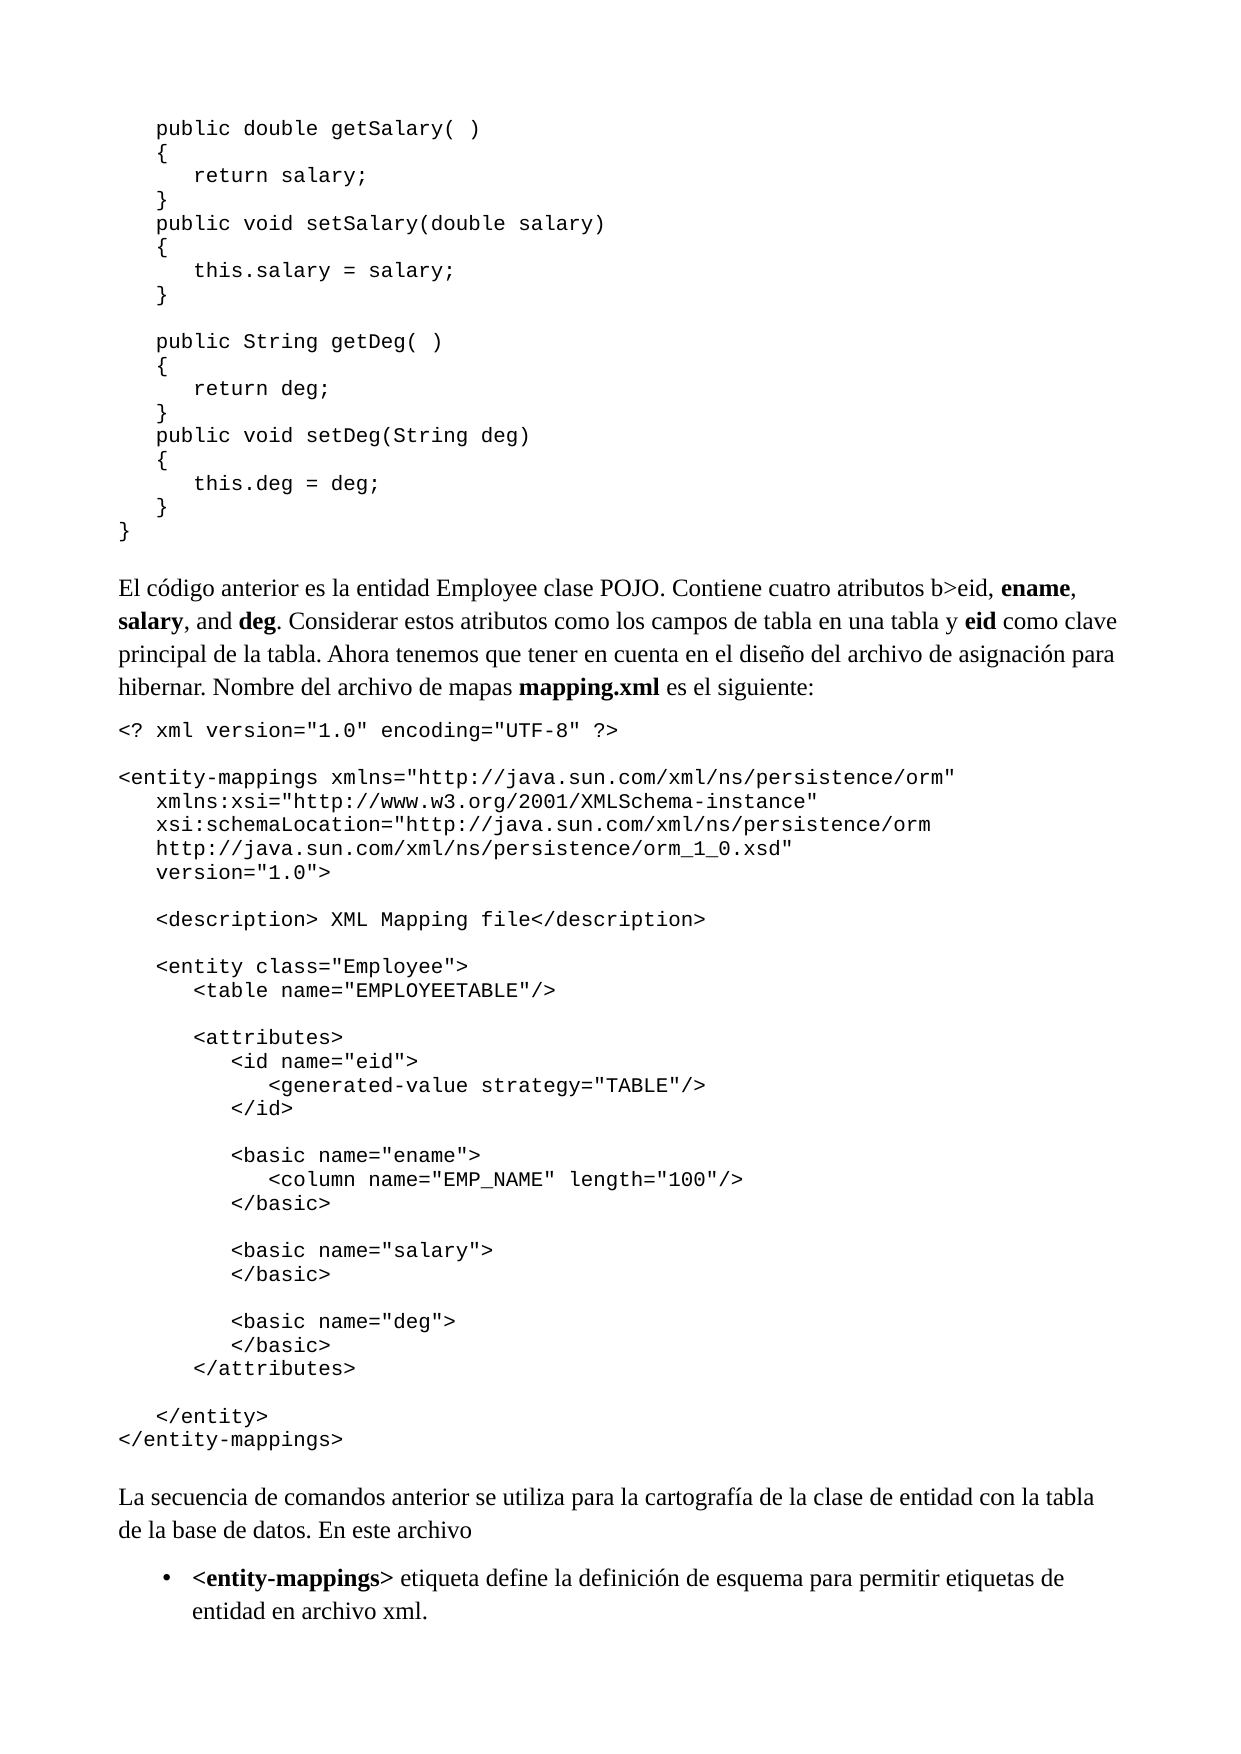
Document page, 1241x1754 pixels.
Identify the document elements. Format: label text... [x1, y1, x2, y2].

text <table name="EMPLOYEETABLE"/> [118, 980, 1122, 1004]
text version="1.0"> [118, 862, 1122, 885]
text </id> [118, 1098, 1122, 1122]
text <description> XML Mapping file</description> [118, 909, 1122, 933]
text <basic name="ename"> [118, 1146, 1122, 1169]
text } [118, 284, 1122, 307]
text xsi:schemaLocation="http://java.sun.com/xml/ns/persistence/orm [118, 814, 1122, 838]
text http://java.sun.com/xml/ns/persistence/orm_1_0.xsd" [118, 838, 1122, 862]
text { [118, 354, 1122, 378]
text <entity-mappings xmlns="http://java.sun.com/xml/ns/persistence/orm" [118, 767, 1122, 791]
text this.deg = deg; [118, 473, 1122, 496]
text </attributes> [118, 1358, 1122, 1382]
text </basic> [118, 1193, 1122, 1216]
text } [118, 496, 1122, 520]
text <? xml version="1.0" encoding="UTF-8" ?> [118, 720, 1122, 743]
text </basic> [118, 1335, 1122, 1358]
text { [118, 236, 1122, 260]
text <id name="eid"> [118, 1051, 1122, 1074]
text La secuencia de comandos anterior se utiliza para la cartografía de la clase de entidad con la tabla de la base de datos. En este archivo [118, 1482, 1122, 1544]
text <column name="EMP_NAME" length="100"/> [118, 1169, 1122, 1193]
text { [118, 449, 1122, 473]
text public String getDeg( ) [118, 331, 1122, 354]
text public void setSalary(double salary) [118, 213, 1122, 236]
text } [118, 189, 1122, 213]
text public void setDeg(String deg) [118, 426, 1122, 449]
text xmlns:xsi="http://www.w3.org/2001/XMLSchema-instance" [118, 791, 1122, 814]
text return salary; [118, 165, 1122, 189]
list <entity-mappings> etiqueta define la definición de esquema para permitir etiquetas de entidad en archivo xml. [162, 1563, 1122, 1625]
text } [118, 520, 1122, 544]
text return deg; [118, 378, 1122, 402]
text </entity> [118, 1406, 1122, 1429]
text </entity-mappings> [118, 1429, 1122, 1453]
text public double getSalary( ) [118, 118, 1122, 142]
text this.salary = salary; [118, 260, 1122, 284]
text <basic name="salary"> [118, 1240, 1122, 1264]
text { [118, 142, 1122, 165]
text El código anterior es la entidad Employee clase POJO. Contiene cuatro atributos b>eid, ename, salary, and deg. Considerar estos atributos como los campos de tabla en una tabla y eid como clave principal de la tabla. Ahora tenemos que tener en cuenta en el diseño del archivo de asignación para hibernar. Nombre del archivo de mapas mapping.xml es el siguiente: [118, 573, 1122, 701]
text <basic name="deg"> [118, 1311, 1122, 1335]
text </basic> [118, 1264, 1122, 1287]
text } [118, 402, 1122, 426]
text <entity class="Employee"> [118, 956, 1122, 980]
text <attributes> [118, 1027, 1122, 1051]
text <generated-value strategy="TABLE"/> [118, 1074, 1122, 1098]
